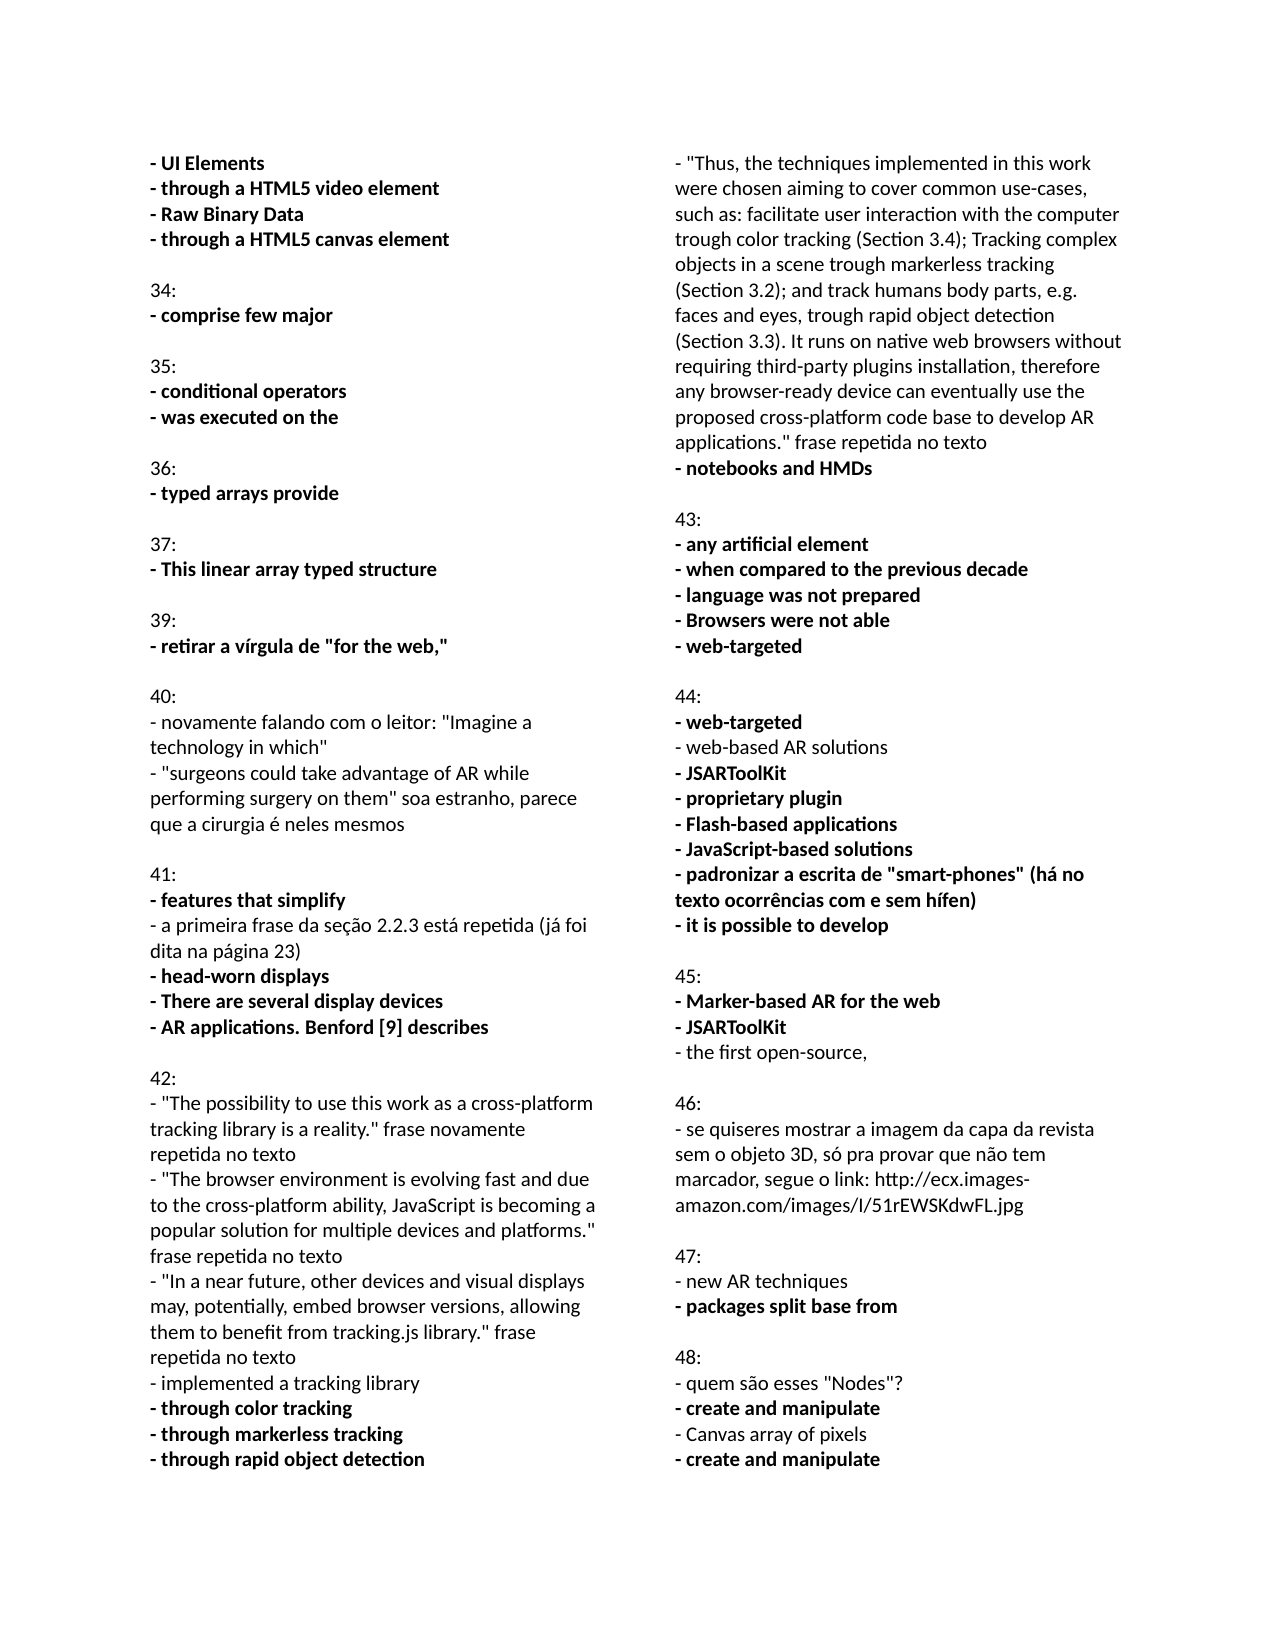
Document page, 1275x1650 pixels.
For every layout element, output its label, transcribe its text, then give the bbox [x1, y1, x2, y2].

text 44: [675, 684, 1125, 709]
text - novamente falando com o leitor: "Imagine a technology in which" [150, 709, 600, 760]
text - any artificial element [675, 531, 1125, 557]
text 35: [150, 353, 600, 379]
text - through a HTML5 canvas element [150, 226, 600, 252]
text - create and manipulate [675, 1446, 1125, 1472]
text - "In a near future, other devices and visual displays may, potentially, embed browser versions, allowing them to benefit from tracking.js library." frase repetida no texto [150, 1268, 600, 1370]
text - padronizar a escrita de "smart-phones" (há no texto ocorrências com e sem hífen) [675, 862, 1125, 912]
text - create and manipulate [675, 1395, 1125, 1421]
text 43: [675, 506, 1125, 531]
text 45: [675, 963, 1125, 989]
text - comprise few major [150, 302, 600, 328]
text - "The browser environment is evolving fast and due to the cross-platform ability, JavaScript is becoming a popular solution for multiple devices and platforms." frase repetida no texto [150, 1167, 600, 1268]
text - conditional operators [150, 379, 600, 404]
text - the first open-source, [675, 1039, 1125, 1065]
text 40: [150, 684, 600, 709]
text - JSARToolKit [675, 760, 1125, 785]
text - features that simplify [150, 887, 600, 912]
text - a primeira frase da seção 2.2.3 está repetida (já foi dita na página 23) [150, 912, 600, 963]
text - JavaScript-based solutions [675, 836, 1125, 862]
text 39: [150, 607, 600, 633]
text 46: [675, 1090, 1125, 1116]
text - through color tracking [150, 1395, 600, 1421]
text - Raw Binary Data [150, 201, 600, 226]
text - retirar a vírgula de "for the web," [150, 633, 600, 658]
text - head-worn displays [150, 963, 600, 989]
text - UI Elements [150, 150, 600, 175]
text 42: [150, 1065, 600, 1090]
text - implemented a tracking library [150, 1370, 600, 1395]
text - proprietary plugin [675, 785, 1125, 811]
text - was executed on the [150, 404, 600, 429]
text - se quiseres mostrar a imagem da capa da revista sem o objeto 3D, só pra provar que não tem marcador, segue o link: http://ecx.images-amazon.com/images/I/51rEWSKdwFL.jpg [675, 1116, 1125, 1217]
text 34: [150, 277, 600, 302]
text 37: [150, 531, 600, 557]
text - There are several display devices [150, 989, 600, 1014]
text - "Thus, the techniques implemented in this work were chosen aiming to cover common use-cases, such as: facilitate user interaction with the computer trough color tracking (Section 3.4); Tracking complex objects in a scene trough markerless tracking (Section 3.2); and track humans body parts, e.g. faces and eyes, trough rapid object detection (Section 3.3). It runs on native web browsers without requiring third-party plugins installation, therefore any browser-ready device can eventually use the proposed cross-platform code base to develop AR applications." frase repetida no texto [675, 150, 1125, 455]
text - "The possibility to use this work as a cross-platform tracking library is a reality." frase novamente repetida no texto [150, 1090, 600, 1167]
text - web-targeted [675, 709, 1125, 734]
text - language was not prepared [675, 582, 1125, 607]
text 36: [150, 455, 600, 480]
text - through a HTML5 video element [150, 175, 600, 201]
text - web-targeted [675, 633, 1125, 658]
text - "surgeons could take advantage of AR while performing surgery on them" soa estranho, parece que a cirurgia é neles mesmos [150, 760, 600, 836]
text - web-based AR solutions [675, 734, 1125, 760]
text 47: [675, 1243, 1125, 1268]
text - when compared to the previous decade [675, 557, 1125, 582]
text - typed arrays provide [150, 480, 600, 506]
text - quem são esses "Nodes"? [675, 1370, 1125, 1395]
text - This linear array typed structure [150, 557, 600, 582]
text - Browsers were not able [675, 607, 1125, 633]
text - packages split base from [675, 1294, 1125, 1319]
text - it is possible to develop [675, 912, 1125, 938]
text 41: [150, 862, 600, 887]
text - Flash-based applications [675, 811, 1125, 836]
text - notebooks and HMDs [675, 455, 1125, 480]
text 48: [675, 1344, 1125, 1370]
text - JSARToolKit [675, 1014, 1125, 1039]
text - through markerless tracking [150, 1421, 600, 1446]
text - AR applications. Benford [9] describes [150, 1014, 600, 1039]
text - through rapid object detection [150, 1446, 600, 1472]
text - Marker-based AR for the web [675, 989, 1125, 1014]
text - new AR techniques [675, 1268, 1125, 1294]
text - Canvas array of pixels [675, 1421, 1125, 1446]
